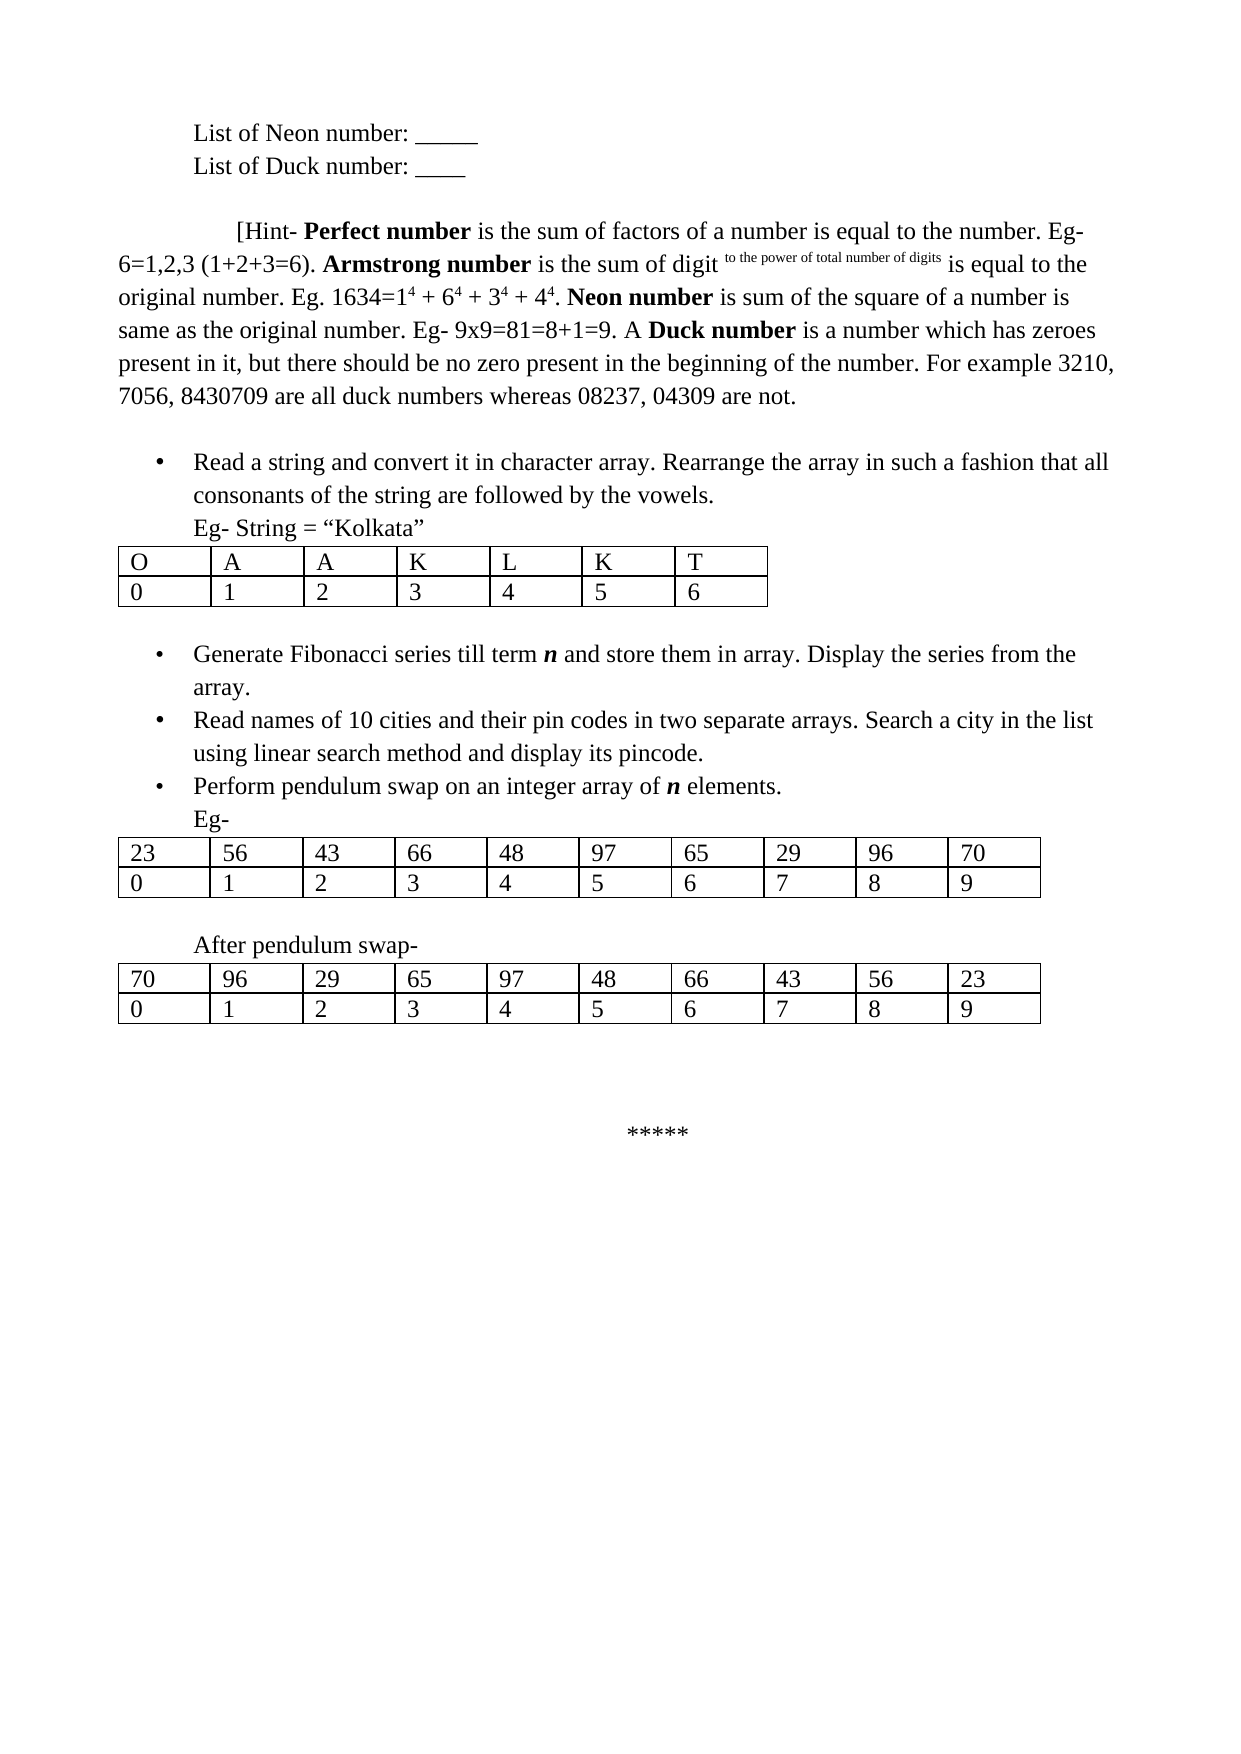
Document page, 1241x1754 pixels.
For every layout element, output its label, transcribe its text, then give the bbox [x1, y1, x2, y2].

table_cell 8 [857, 994, 947, 1023]
text Eg- String = “Kolkata” [193, 513, 1122, 541]
table_cell 6 [672, 994, 763, 1023]
table_cell 0 [119, 577, 210, 606]
table_cell 4 [488, 868, 578, 897]
table_cell 9 [949, 868, 1040, 897]
table_header K [583, 547, 674, 575]
table_header 66 [396, 838, 486, 866]
table_cell 2 [305, 577, 396, 606]
table_cell 5 [580, 868, 671, 897]
table_cell 4 [488, 994, 578, 1023]
list Generate Fibonacci series till term n and store them in array. Display the series from the array. [156, 639, 1122, 701]
table_cell 2 [304, 994, 394, 1023]
table_header 48 [488, 838, 578, 866]
table_header 48 [580, 964, 671, 992]
table_header 43 [765, 964, 855, 992]
table_header 66 [672, 964, 763, 992]
table_header 29 [304, 964, 394, 992]
list Read a string and convert it in character array. Rearrange the array in such a fashion that all consonants of the string are followed by the vowels. [156, 447, 1122, 508]
table_header 23 [119, 838, 209, 866]
table_header O [119, 547, 210, 575]
table_cell 5 [580, 994, 671, 1023]
table_cell 0 [119, 994, 209, 1023]
table_cell 4 [491, 577, 581, 606]
table_cell 9 [949, 994, 1040, 1023]
table_header 97 [580, 838, 671, 866]
table_header 96 [857, 838, 947, 866]
table_cell 0 [119, 868, 209, 897]
list Read names of 10 cities and their pin codes in two separate arrays. Search a city in the list using linear search method and display its pincode. [156, 705, 1122, 767]
table_header L [491, 547, 581, 575]
table_cell 1 [211, 868, 302, 897]
table_header 96 [211, 964, 302, 992]
text After pendulum swap- [193, 930, 1122, 959]
text Eg- [193, 804, 1122, 833]
text List of Neon number: _____ [193, 118, 1122, 147]
table_cell 7 [765, 994, 855, 1023]
table_header 23 [949, 964, 1040, 992]
text [Hint- Perfect number is the sum of factors of a number is equal to the number. Eg- 6=1,2,3 (1+2+3=6). Armstrong number is the sum of digit to the power of total number of digits is equal to the original number. Eg. 1634=14 + 64 + 34 + 44. Neon number is sum of the square of a number is same as the original number. Eg- 9x9=81=8+1=9. A Duck number is a number which has zeroes present in it, but there should be no zero present in the beginning of the number. For example 3210, 7056, 8430709 are all duck numbers whereas 08237, 04309 are not. [118, 216, 1122, 410]
table_header 29 [765, 838, 855, 866]
table_cell 8 [857, 868, 947, 897]
table_header T [676, 547, 767, 575]
table_header K [398, 547, 489, 575]
table_cell 3 [396, 994, 486, 1023]
table_header 43 [304, 838, 394, 866]
table_cell 1 [211, 994, 302, 1023]
list Perform pendulum swap on an integer array of n elements. [156, 771, 1122, 799]
table_header 70 [949, 838, 1040, 866]
table_cell 7 [765, 868, 855, 897]
table_header 56 [211, 838, 302, 866]
text ***** [193, 1120, 1122, 1149]
table_header 65 [396, 964, 486, 992]
table_header A [305, 547, 396, 575]
table_header 65 [672, 838, 763, 866]
table_cell 1 [212, 577, 303, 606]
table_cell 6 [676, 577, 767, 606]
table_cell 3 [396, 868, 486, 897]
text List of Duck number: ____ [193, 151, 1122, 180]
table_header A [212, 547, 303, 575]
table_header 56 [857, 964, 947, 992]
table_cell 5 [583, 577, 674, 606]
table_cell 6 [672, 868, 763, 897]
table_cell 3 [398, 577, 489, 606]
table_cell 2 [304, 868, 394, 897]
table_header 97 [488, 964, 578, 992]
table_header 70 [119, 964, 209, 992]
